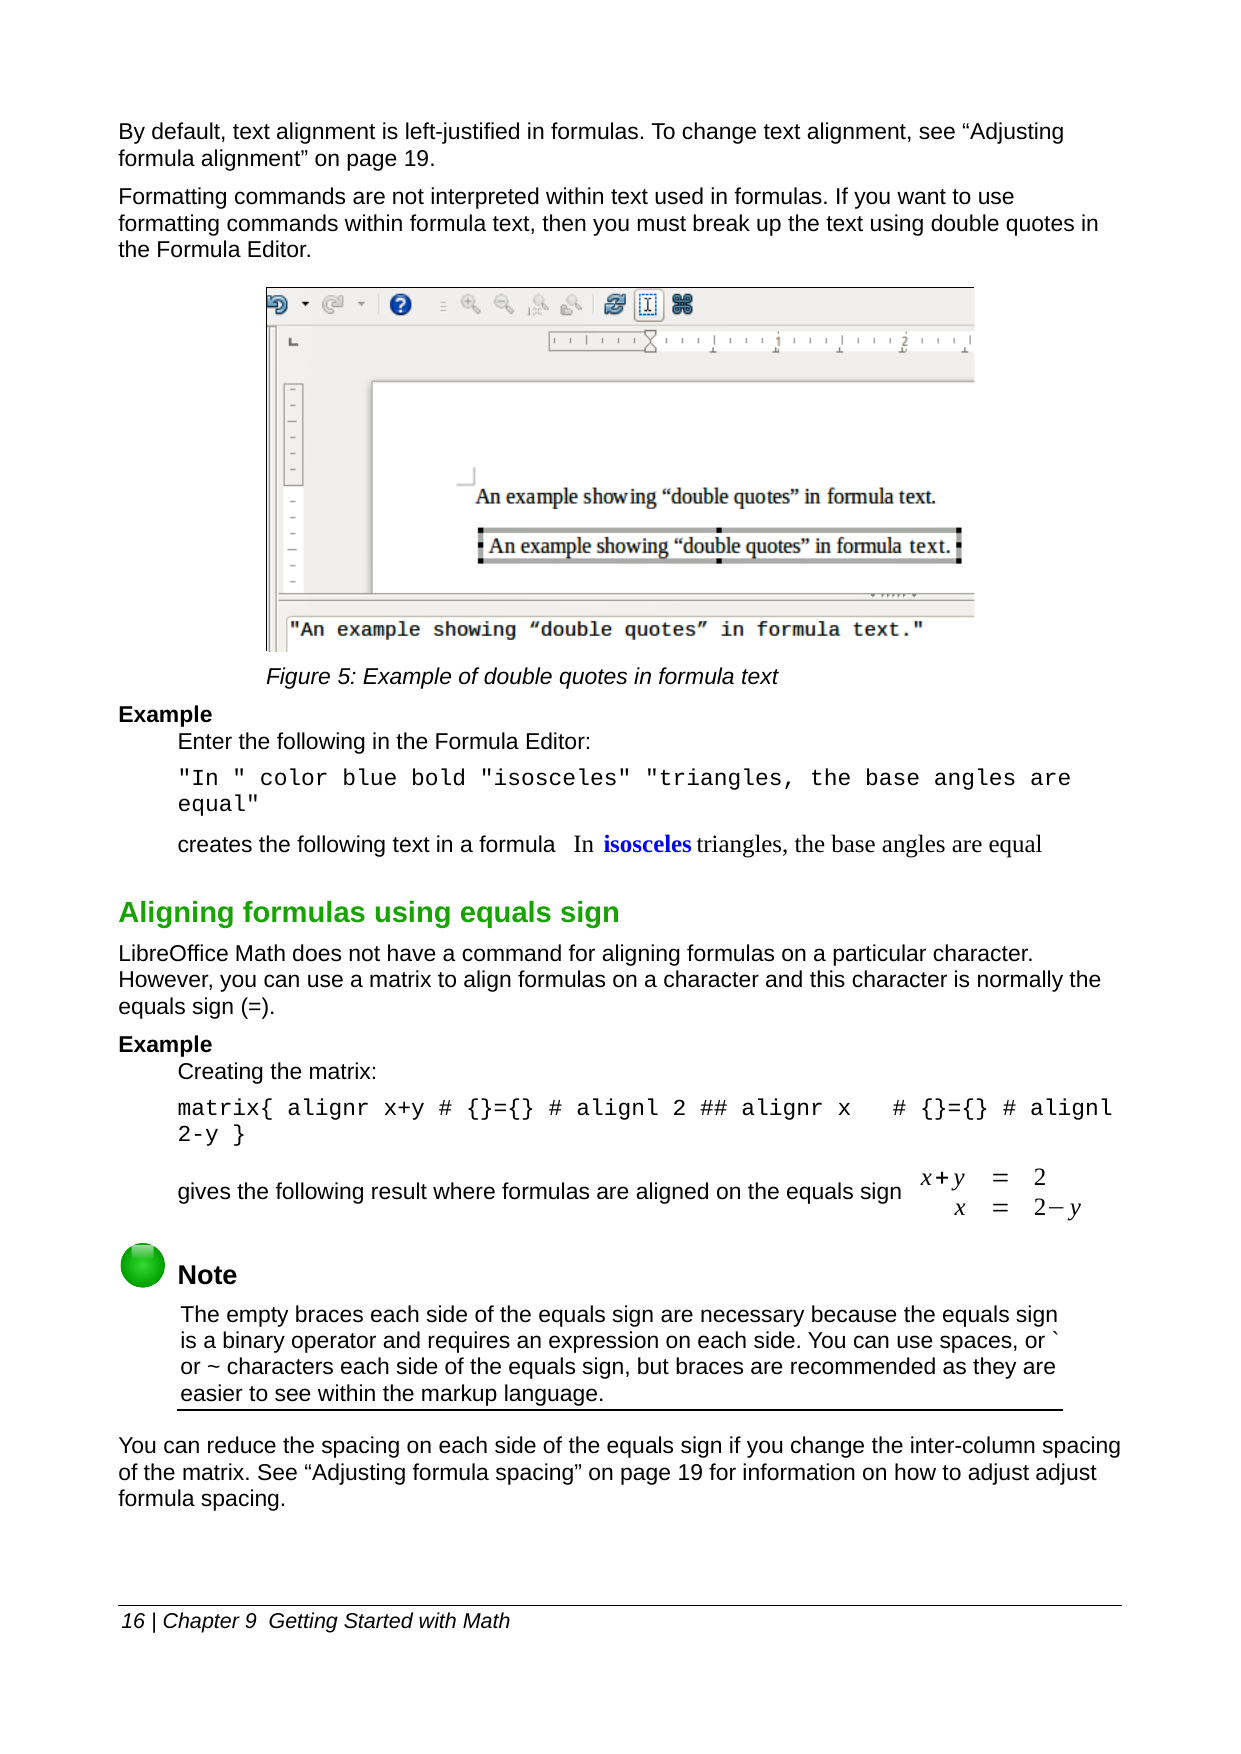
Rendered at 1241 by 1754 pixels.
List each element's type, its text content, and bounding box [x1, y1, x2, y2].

text creates the following text in a formula [177, 831, 1122, 858]
text matrix{ alignr x+y # {}={} # alignl 2 ## alignr x # {}={} # alignl 2-y } [177, 1097, 1122, 1148]
text Example [118, 1031, 1122, 1058]
subtitle Note [118, 1241, 1122, 1290]
text Formatting commands are not interpreted within text used in formulas. If you want to use formatting commands within formula text, then you must break up the text using double quotes in the Formula Editor. [118, 183, 1122, 262]
text Enter the following in the Formula Editor: [177, 728, 1122, 754]
text The empty braces each side of the equals sign are necessary because the equals sign is a binary operator and requires an expression on each side. You can use spaces, or ` or ~ characters each side of the equals sign, but braces are recommended as they are easier to see within the markup language. [177, 1297, 1063, 1409]
text Example [118, 701, 1122, 728]
text By default, text alignment is left-justified in formulas. To change text alignment, see “Adjusting formula alignment” on page 19. [118, 118, 1122, 171]
text Creating the matrix: [177, 1058, 1122, 1084]
text Figure 5: Example of double quotes in formula text [266, 663, 974, 689]
text gives the following result where formulas are aligned on the equals sign [177, 1161, 1122, 1221]
text LibreOffice Math does not have a command for aligning formulas on a particular character. However, you can use a matrix to align formulas on a character and this character is normally the equals sign (=). [118, 940, 1122, 1019]
text You can reduce the spacing on each side of the equals sign if you change the inter-column spacing of the matrix. See “Adjusting formula spacing” on page 19 for information on how to adjust adjust formula spacing. [118, 1432, 1122, 1511]
subtitle Aligning formulas using equals sign [118, 894, 1122, 928]
text "In " color blue bold "isosceles" "triangles, the base angles are equal" [177, 766, 1122, 818]
picture [267, 287, 975, 652]
